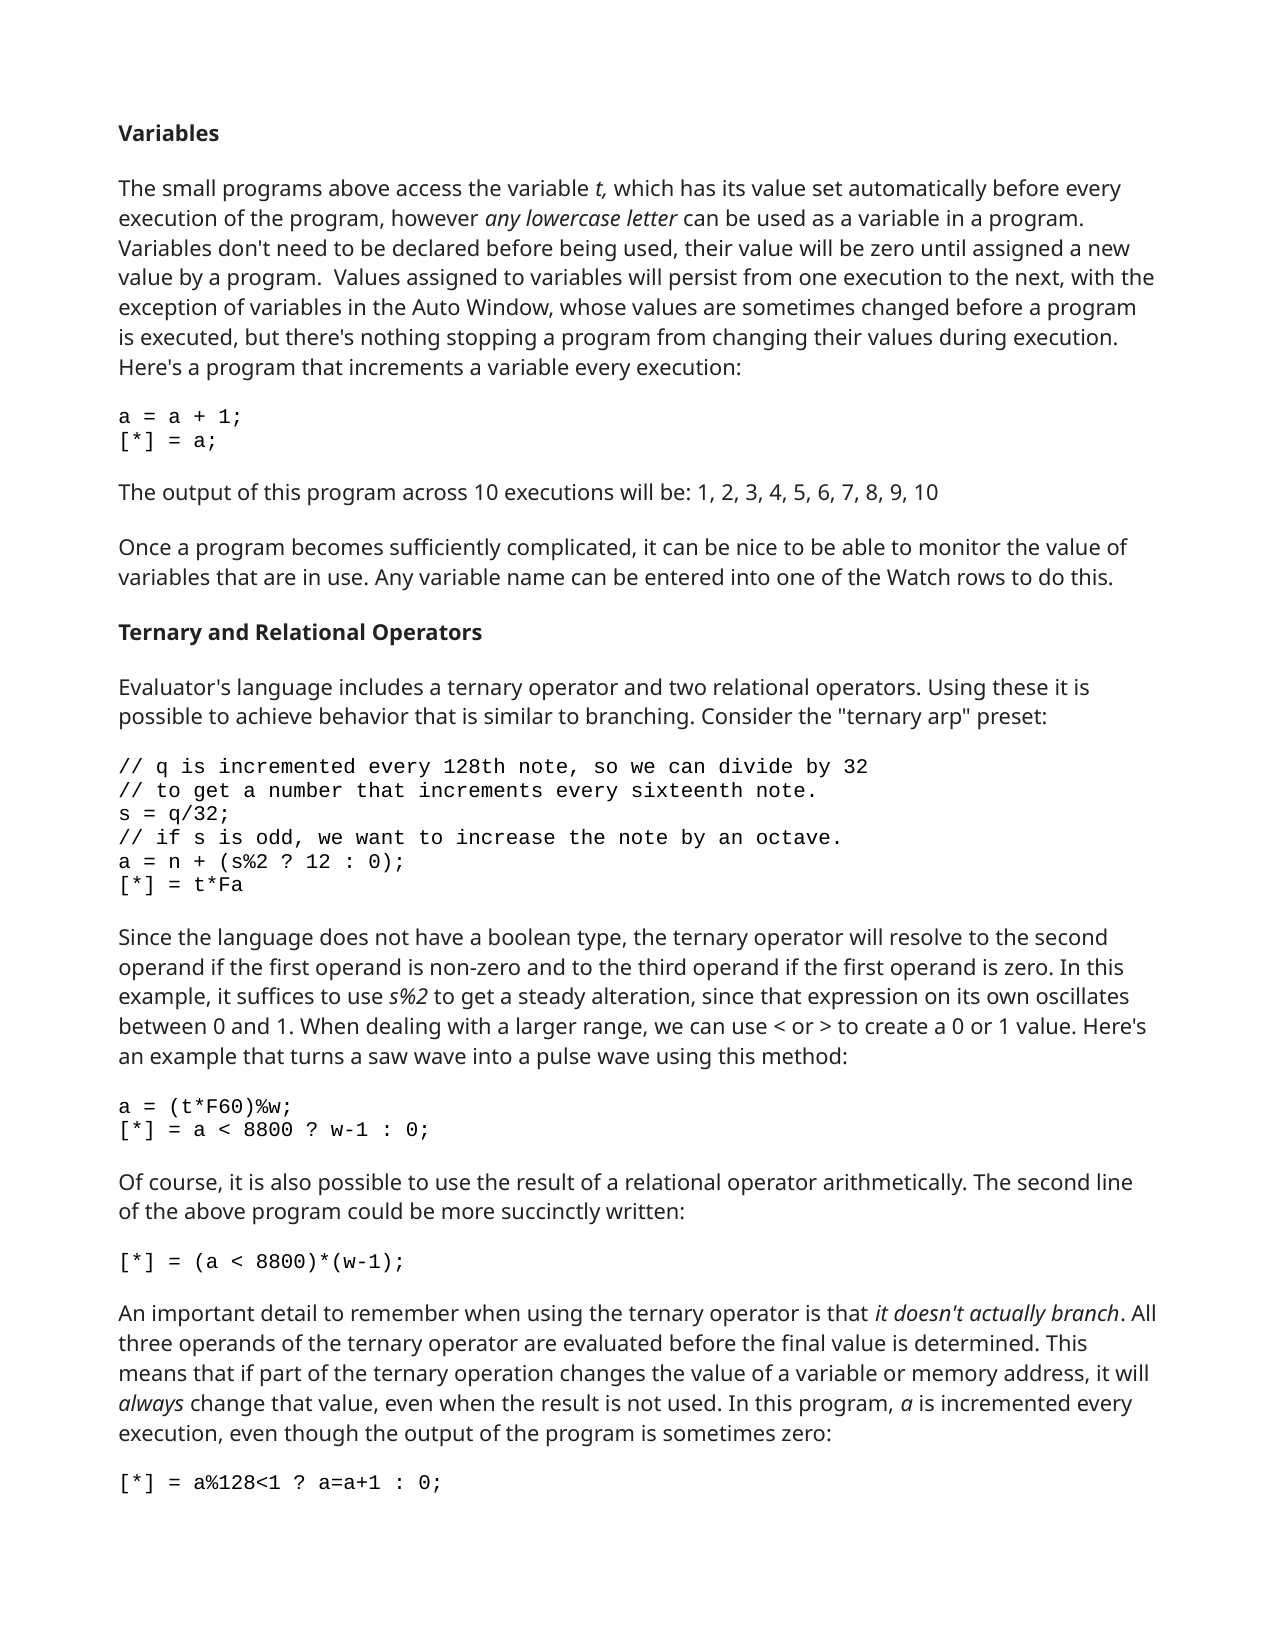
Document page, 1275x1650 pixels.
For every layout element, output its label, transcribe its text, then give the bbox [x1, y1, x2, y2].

text // if s is odd, we want to increase the note by an octave. [118, 827, 1157, 851]
text Of course, it is also possible to use the result of a relational operator arithmetically. The second line of the above program could be more succinctly written: [118, 1167, 1157, 1226]
text The output of this program across 10 executions will be: 1, 2, 3, 4, 5, 6, 7, 8, 9, 10 [118, 477, 1157, 507]
text // q is incremented every 128th note, so we can divide by 32 [118, 756, 1157, 780]
text Ternary and Relational Operators [118, 617, 1157, 647]
text Variables [118, 118, 1157, 148]
text The small programs above access the variable t, which has its value set automatically before every execution of the program, however any lowercase letter can be used as a variable in a program. Variables don't need to be declared before being used, their value will be zero until assigned a new value by a program. Values assigned to variables will persist from one execution to the next, with the exception of variables in the Auto Window, whose values are sometimes changed before a program is executed, but there's nothing stopping a program from changing their values during execution. Here's a program that increments a variable every execution: [118, 173, 1157, 381]
text [*] = a%128<1 ? a=a+1 : 0; [118, 1472, 1157, 1496]
text Since the language does not have a boolean type, the ternary operator will resolve to the second operand if the first operand is non-zero and to the third operand if the first operand is zero. In this example, it suffices to use s%2 to get a steady alteration, since that expression on its own oscillates between 0 and 1. When dealing with a larger range, we can use < or > to create a 0 or 1 value. Here's an example that turns a saw wave into a pulse wave using this method: [118, 922, 1157, 1071]
text Evaluator's language includes a ternary operator and two relational operators. Using these it is possible to achieve behavior that is similar to branching. Consider the "ternary arp" preset: [118, 672, 1157, 731]
text a = (t*F60)%w; [118, 1096, 1157, 1119]
text [*] = t*Fa [118, 874, 1157, 898]
text [*] = a; [118, 430, 1157, 454]
text s = q/32; [118, 803, 1157, 827]
text An important detail to remember when using the ternary operator is that it doesn't actually branch. All three operands of the ternary operator are evaluated before the final value is determined. This means that if part of the ternary operation changes the value of a variable or memory address, it will always change that value, even when the result is not used. In this program, a is incremented every execution, even though the output of the program is sometimes zero: [118, 1298, 1157, 1447]
text Once a program becomes sufficiently complicated, it can be nice to be able to monitor the value of variables that are in use. Any variable name can be entered into one of the Watch rows to do this. [118, 532, 1157, 592]
text [*] = (a < 8800)*(w-1); [118, 1251, 1157, 1275]
text // to get a number that increments every sixteenth note. [118, 780, 1157, 803]
text [*] = a < 8800 ? w-1 : 0; [118, 1119, 1157, 1143]
text a = n + (s%2 ? 12 : 0); [118, 851, 1157, 874]
text a = a + 1; [118, 406, 1157, 430]
